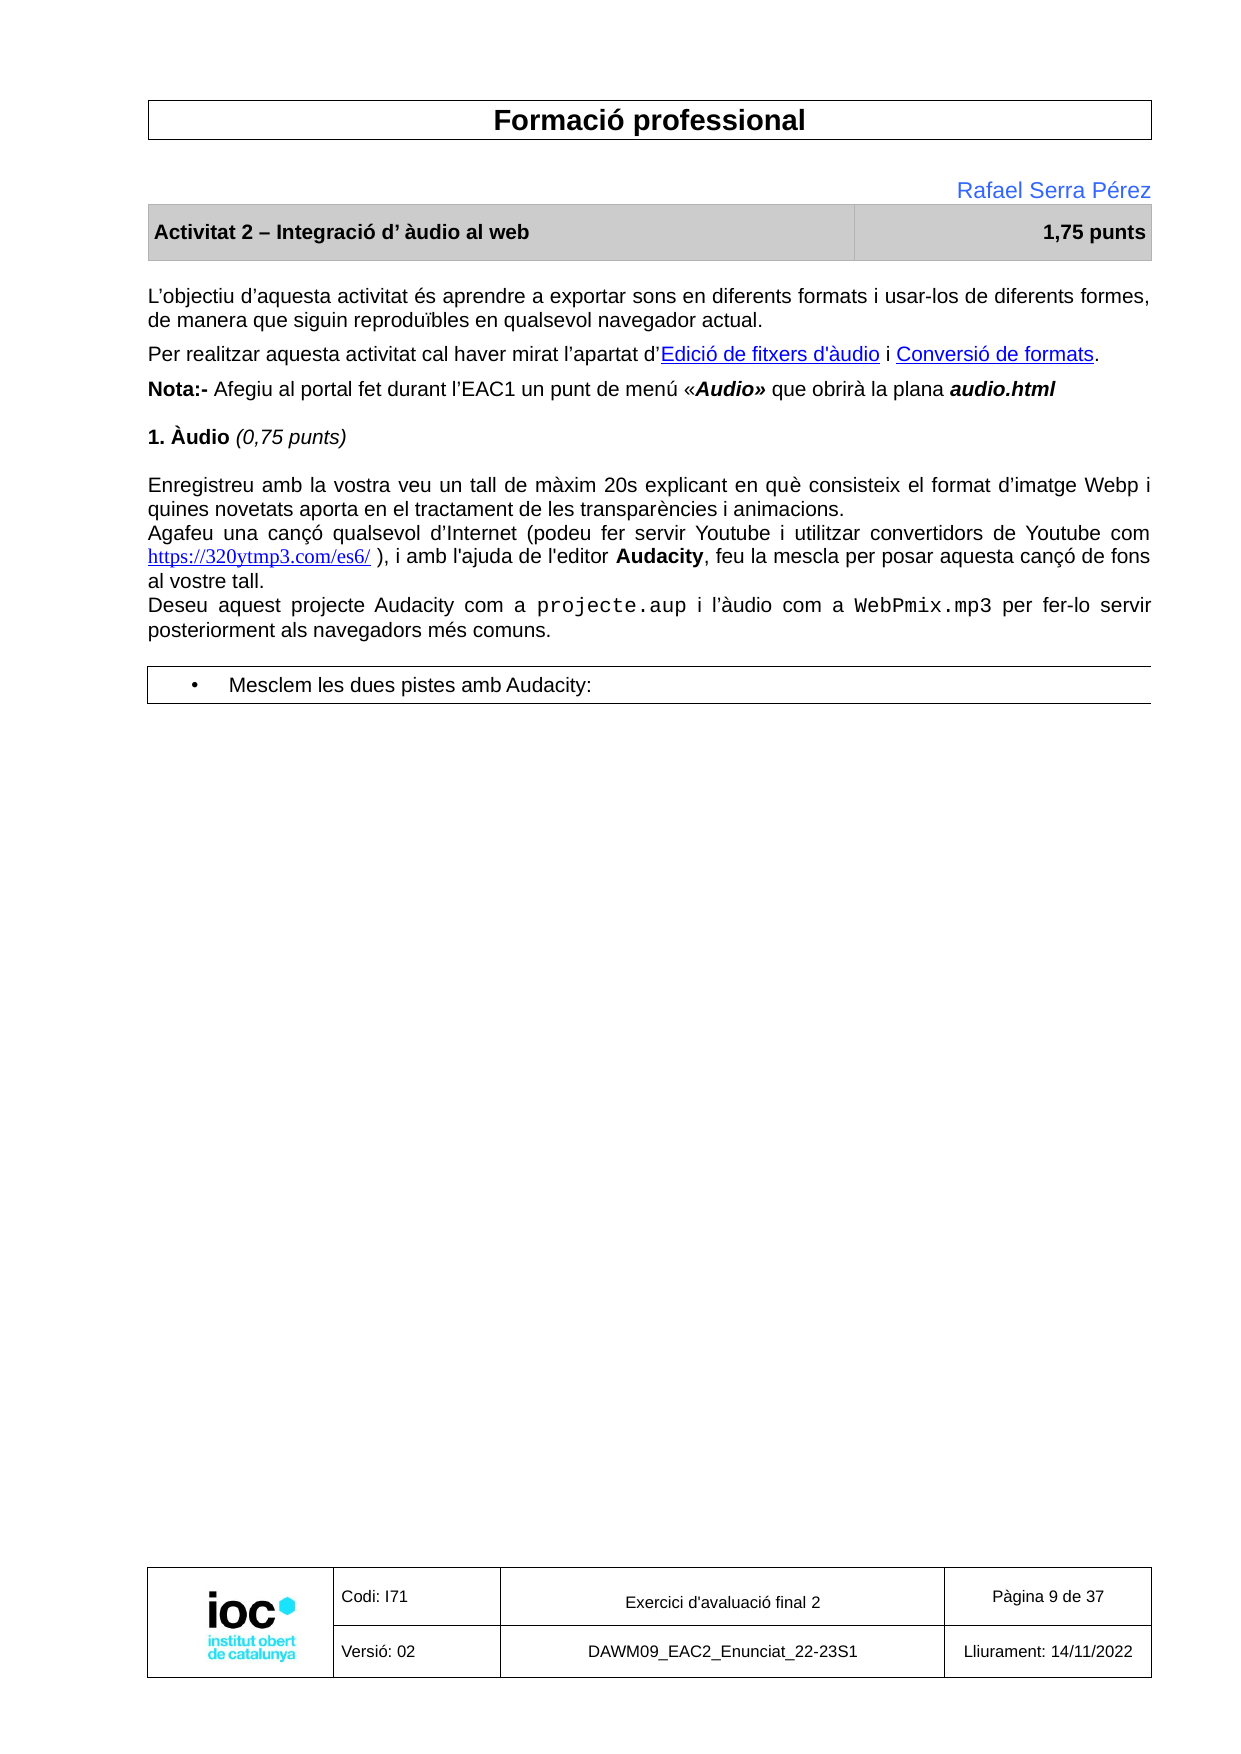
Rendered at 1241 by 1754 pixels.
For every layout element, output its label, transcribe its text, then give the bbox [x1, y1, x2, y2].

table_header 1,75 punts [855, 205, 1151, 260]
table_header Activitat 2 – Integració d’ àudio al web [149, 205, 854, 260]
text Deseu aquest projecte Audacity com a projecte.aup i l’àudio com a WebPmix.mp3 per fer-lo servir posteriorment als navegadors més comuns. [148, 592, 1151, 642]
text Enregistreu amb la vostra veu un tall de màxim 20s explicant en què consisteix el format d’imatge Webp i quines novetats aporta en el tractament de les transparències i animacions. [148, 472, 1151, 520]
table_header Mesclem les dues pistes amb Audacity: Desem el projecte: Exportem a mp3: [148, 667, 1151, 703]
text L’objectiu d’aquesta activitat és aprendre a exportar sons en diferents formats i usar-los de diferents formes, de manera que siguin reproduïbles en qualsevol navegador actual. [148, 284, 1151, 332]
text Nota:- Afegiu al portal fet durant l’EAC1 un punt de menú «Audio» que obrirà la plana audio.html [148, 377, 1151, 401]
text Per realitzar aquesta activitat cal haver mirat l’apartat d’Edició de fitxers d'àudio i Conversió de formats. [148, 342, 1151, 366]
text 1. Àudio (0,75 punts) [148, 424, 1151, 448]
picture [195, 1577, 309, 1673]
text Agafeu una cançó qualsevol d’Internet (podeu fer servir Youtube i utilitzar convertidors de Youtube com https://320ytmp3.com/es6/ ), i amb l'ajuda de l'editor Audacity, feu la mescla per posar aquesta cançó de fons al vostre tall. [148, 520, 1151, 592]
